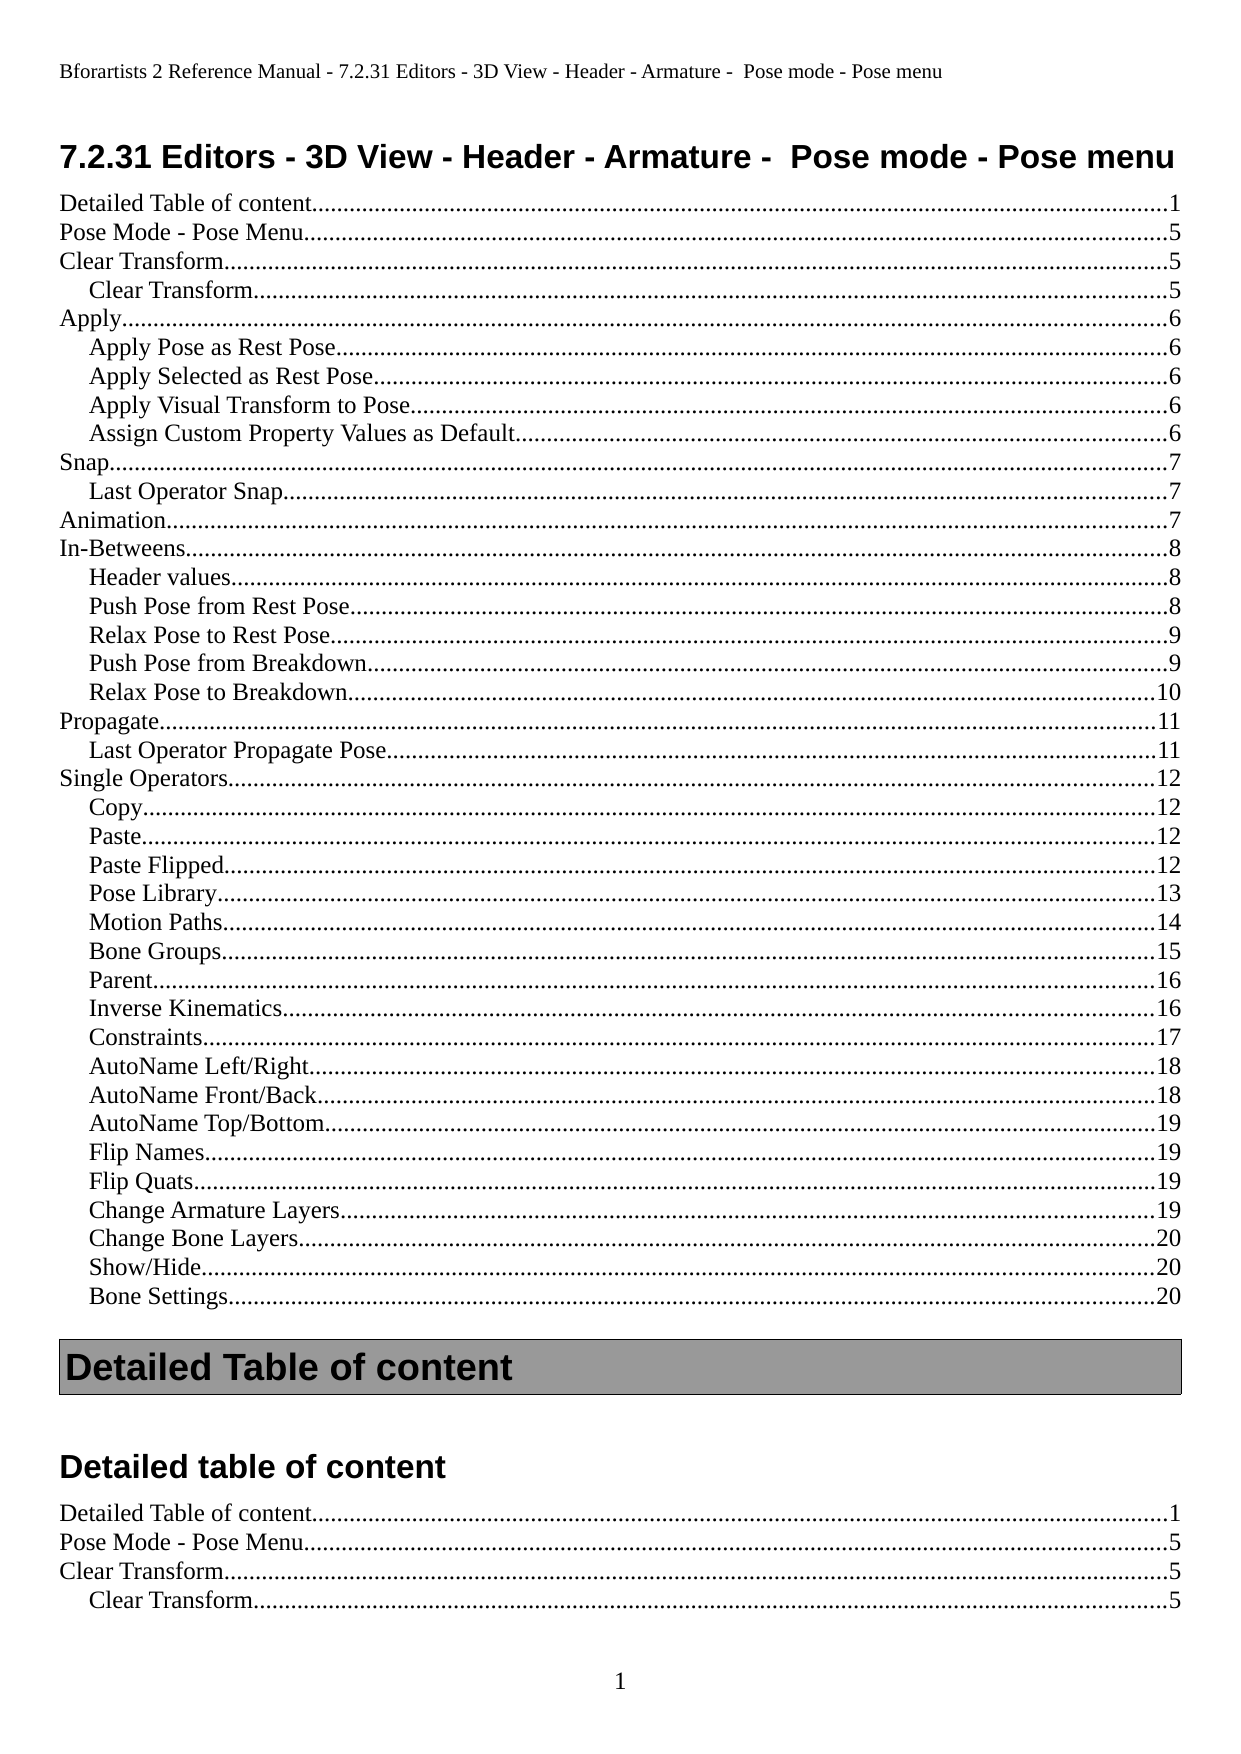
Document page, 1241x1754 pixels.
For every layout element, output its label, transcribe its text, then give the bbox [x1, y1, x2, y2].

text Relax Pose to Breakdown 10 [88, 677, 1181, 706]
text Apply Visual Transform to Pose 6 [88, 390, 1181, 418]
text Clear Transform 5 [88, 1585, 1181, 1613]
text Pose Mode - Pose Menu 5 [59, 1527, 1181, 1556]
text Constraints 17 [88, 1022, 1181, 1051]
text Motion Paths 14 [88, 907, 1181, 936]
text Pose Mode - Pose Menu 5 [59, 217, 1181, 246]
subtitle 7.2.31 Editors - 3D View - Header - Armature - Pose mode - Pose menu [59, 138, 1181, 176]
subtitle Detailed table of content [59, 1448, 1181, 1486]
text Push Pose from Breakdown 9 [88, 648, 1181, 677]
text Clear Transform 5 [59, 1556, 1181, 1585]
text Apply Pose as Rest Pose 6 [88, 332, 1181, 361]
text Change Bone Layers 20 [88, 1223, 1181, 1252]
text Parent 16 [88, 965, 1181, 993]
text Bone Settings 20 [88, 1281, 1181, 1310]
text AutoName Top/Bottom 19 [88, 1108, 1181, 1137]
text AutoName Front/Back 18 [88, 1080, 1181, 1108]
text Propagate 11 [59, 706, 1181, 735]
text Push Pose from Rest Pose 8 [88, 591, 1181, 620]
text Flip Quats 19 [88, 1166, 1181, 1195]
text Bone Groups 15 [88, 936, 1181, 965]
text Apply Selected as Rest Pose 6 [88, 361, 1181, 390]
text Animation 7 [59, 505, 1181, 533]
text In-Betweens 8 [59, 533, 1181, 562]
text Last Operator Snap 7 [88, 476, 1181, 505]
text Change Armature Layers 19 [88, 1195, 1181, 1223]
text Inverse Kinematics 16 [88, 993, 1181, 1022]
text Relax Pose to Rest Pose 9 [88, 620, 1181, 648]
text Detailed Table of content 1 [59, 1498, 1181, 1527]
text Paste Flipped 12 [88, 850, 1181, 878]
text Copy 12 [88, 792, 1181, 821]
text Pose Library 13 [88, 878, 1181, 907]
table_header Detailed Table of content [60, 1340, 1181, 1394]
text Last Operator Propagate Pose 11 [88, 735, 1181, 763]
text Single Operators 12 [59, 763, 1181, 792]
text Show/Hide 20 [88, 1252, 1181, 1281]
text Detailed Table of content 1 [59, 188, 1181, 217]
text Paste 12 [88, 821, 1181, 850]
text Header values 8 [88, 562, 1181, 591]
text Flip Names 19 [88, 1137, 1181, 1166]
text Assign Custom Property Values as Default 6 [88, 418, 1181, 447]
text Clear Transform 5 [88, 275, 1181, 303]
text Apply 6 [59, 303, 1181, 332]
text AutoName Left/Right 18 [88, 1051, 1181, 1080]
text Snap 7 [59, 447, 1181, 476]
text Clear Transform 5 [59, 246, 1181, 275]
